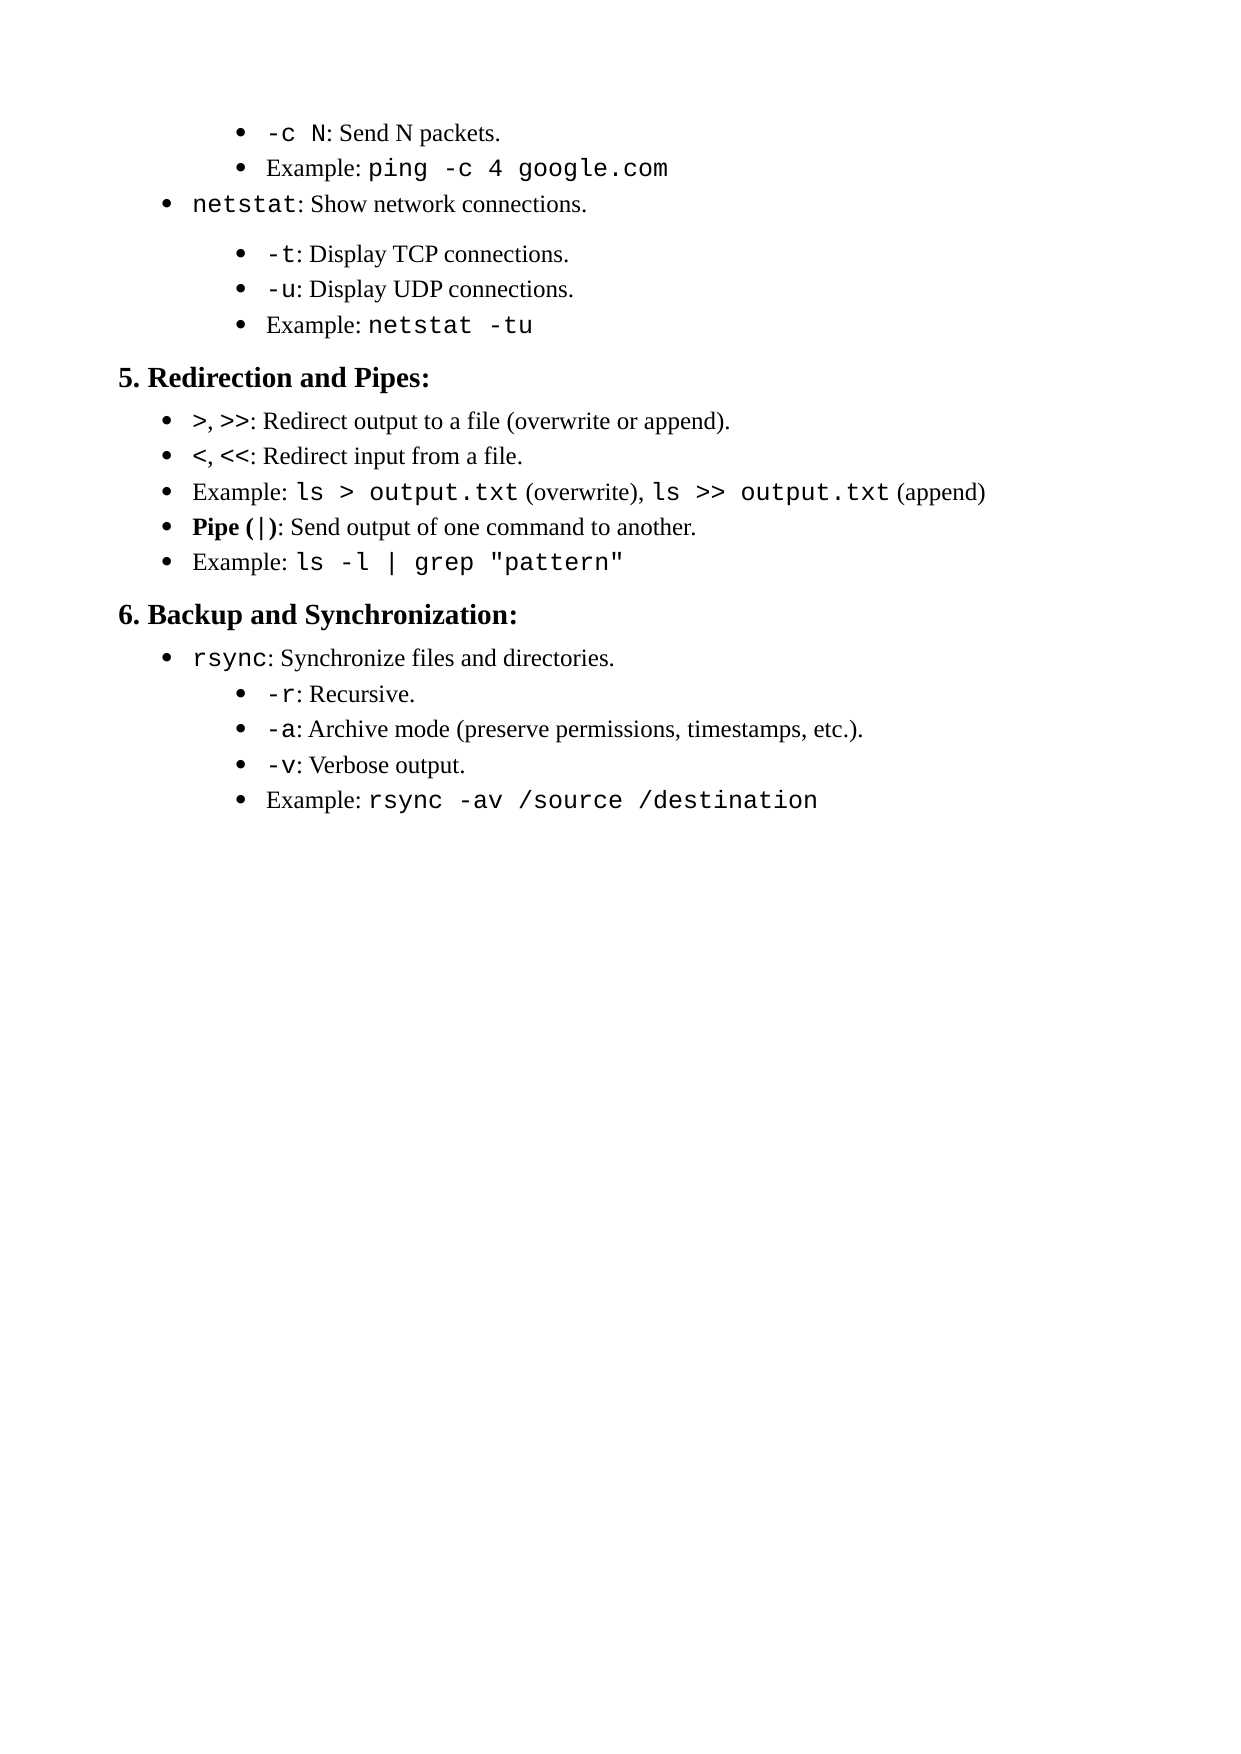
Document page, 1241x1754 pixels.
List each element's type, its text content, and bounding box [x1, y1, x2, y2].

list -r: Recursive. [236, 679, 1122, 710]
subtitle 5. Redirection and Pipes: [118, 360, 1122, 393]
list -c N: Send N packets. [236, 118, 1122, 149]
list rsync: Synchronize files and directories. [162, 643, 1122, 674]
list Example: netstat -tu [236, 310, 1122, 341]
list Example: ping -c 4 google.com [236, 153, 1122, 184]
list netstat: Show network connections. [162, 189, 1122, 220]
subtitle 6. Backup and Synchronization: [118, 597, 1122, 631]
list -t: Display TCP connections. [236, 239, 1122, 270]
list -a: Archive mode (preserve permissions, timestamps, etc.). [236, 714, 1122, 745]
list Example: ls -l | grep "pattern" [162, 547, 1122, 578]
list >, >>: Redirect output to a file (overwrite or append). [162, 406, 1122, 437]
list Pipe (|): Send output of one command to another. [162, 512, 1122, 543]
list Example: rsync -av /source /destination [236, 785, 1122, 816]
list Example: ls > output.txt (overwrite), ls >> output.txt (append) [162, 477, 1122, 507]
list -u: Display UDP connections. [236, 274, 1122, 305]
list <, <<: Redirect input from a file. [162, 441, 1122, 472]
list -v: Verbose output. [236, 750, 1122, 781]
